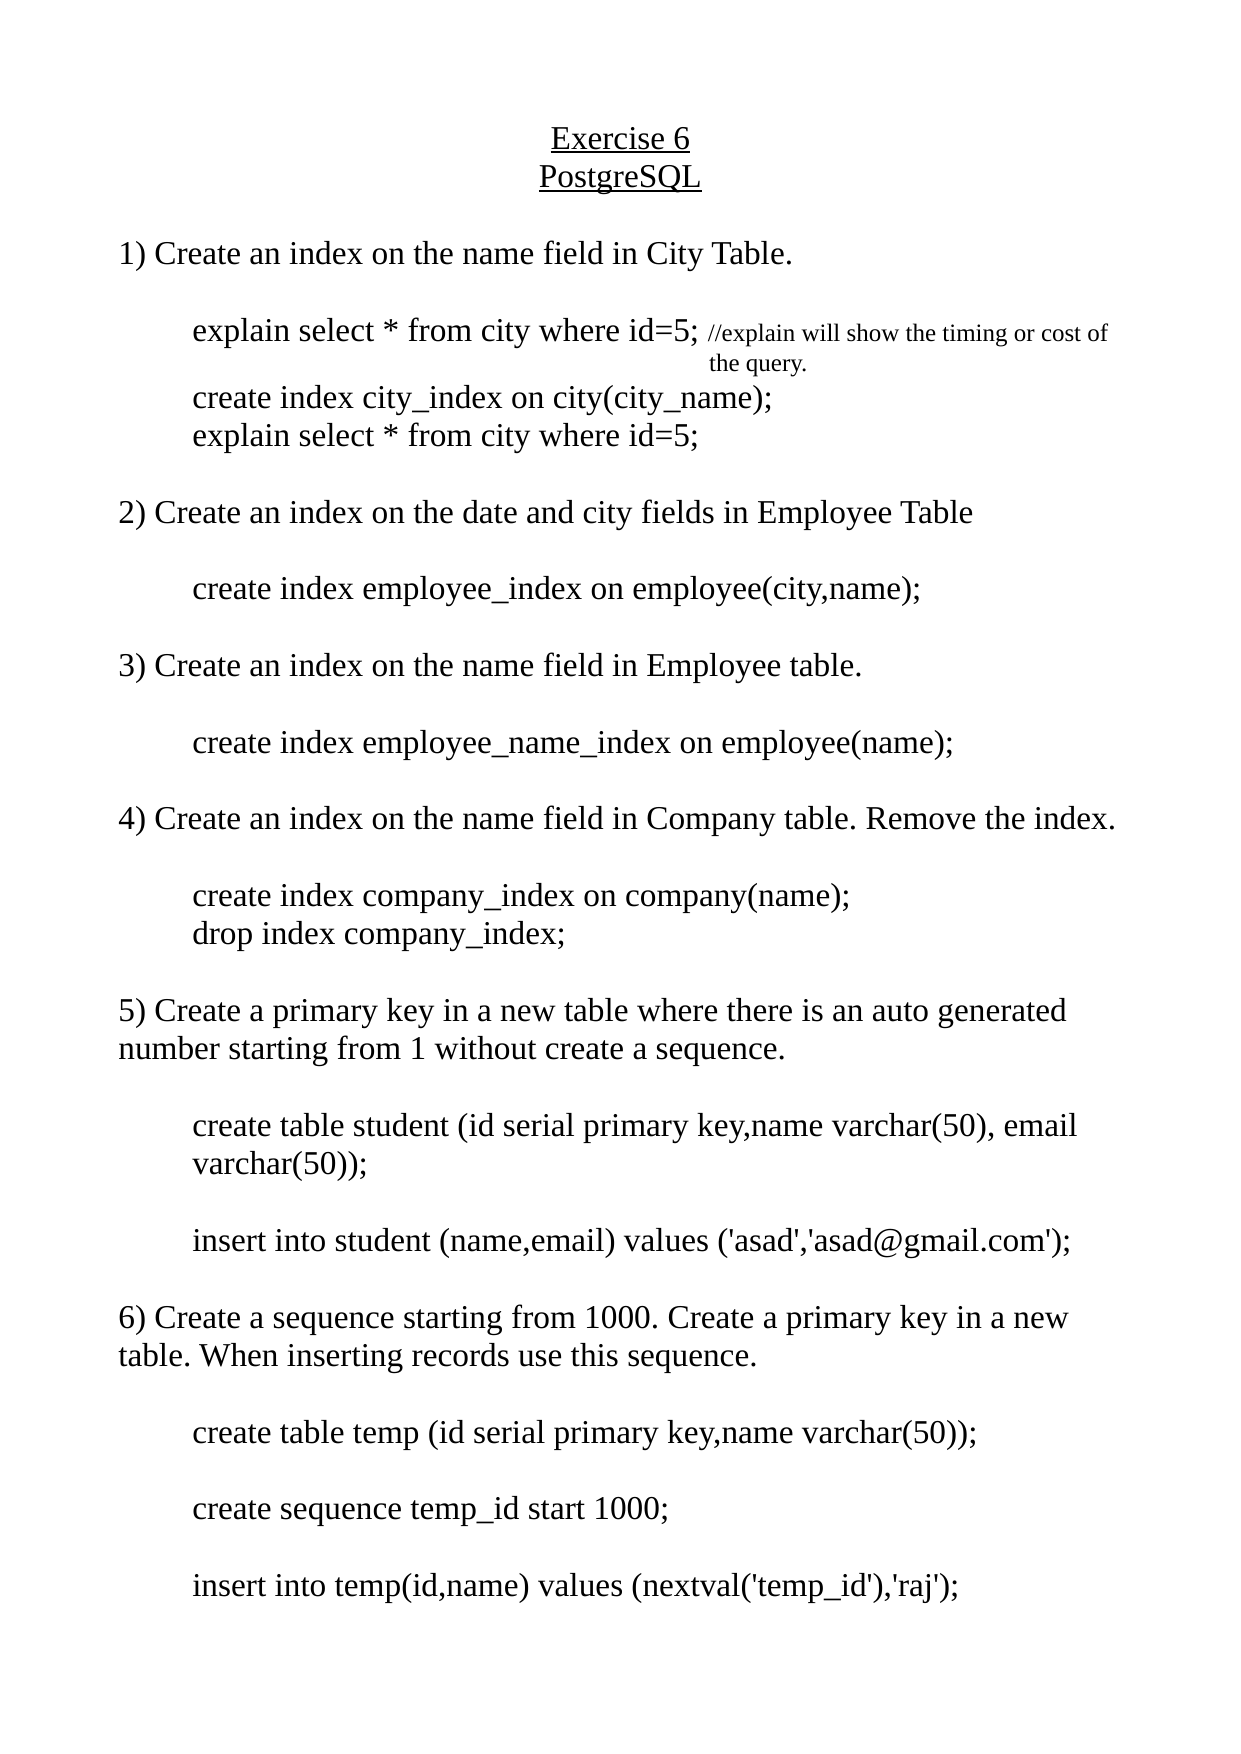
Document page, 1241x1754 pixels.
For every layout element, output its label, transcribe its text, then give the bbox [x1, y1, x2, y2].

text insert into temp(id,name) values (nextval('temp_id'),'raj'); [118, 1565, 1122, 1603]
text create index employee_index on employee(city,name); [118, 568, 1122, 607]
text 3) Create an index on the name field in Employee table. [118, 645, 1122, 683]
text 5) Create a primary key in a new table where there is an auto generated number starting from 1 without create a sequence. [118, 990, 1122, 1067]
text insert into student (name,email) values ('asad','asad@gmail.com'); [118, 1220, 1122, 1258]
text create table temp (id serial primary key,name varchar(50)); [118, 1412, 1122, 1450]
text explain select * from city where id=5; //explain will show the timing or cost of the query. [118, 310, 1122, 377]
text create table student (id serial primary key,name varchar(50), email varchar(50)); [118, 1105, 1122, 1182]
text create index company_index on company(name); [118, 875, 1122, 913]
text 6) Create a sequence starting from 1000. Create a primary key in a new table. When inserting records use this sequence. [118, 1297, 1122, 1373]
text drop index company_index; [118, 913, 1122, 952]
text 1) Create an index on the name field in City Table. [118, 233, 1122, 271]
text explain select * from city where id=5; [118, 415, 1122, 453]
text 2) Create an index on the date and city fields in Employee Table [118, 492, 1122, 530]
text 4) Create an index on the name field in Company table. Remove the index. [118, 798, 1122, 837]
text PostgreSQL [118, 156, 1122, 195]
text Exercise 6 [118, 118, 1122, 156]
text create index employee_name_index on employee(name); [118, 722, 1122, 760]
text create sequence temp_id start 1000; [118, 1488, 1122, 1527]
text create index city_index on city(city_name); [118, 377, 1122, 415]
